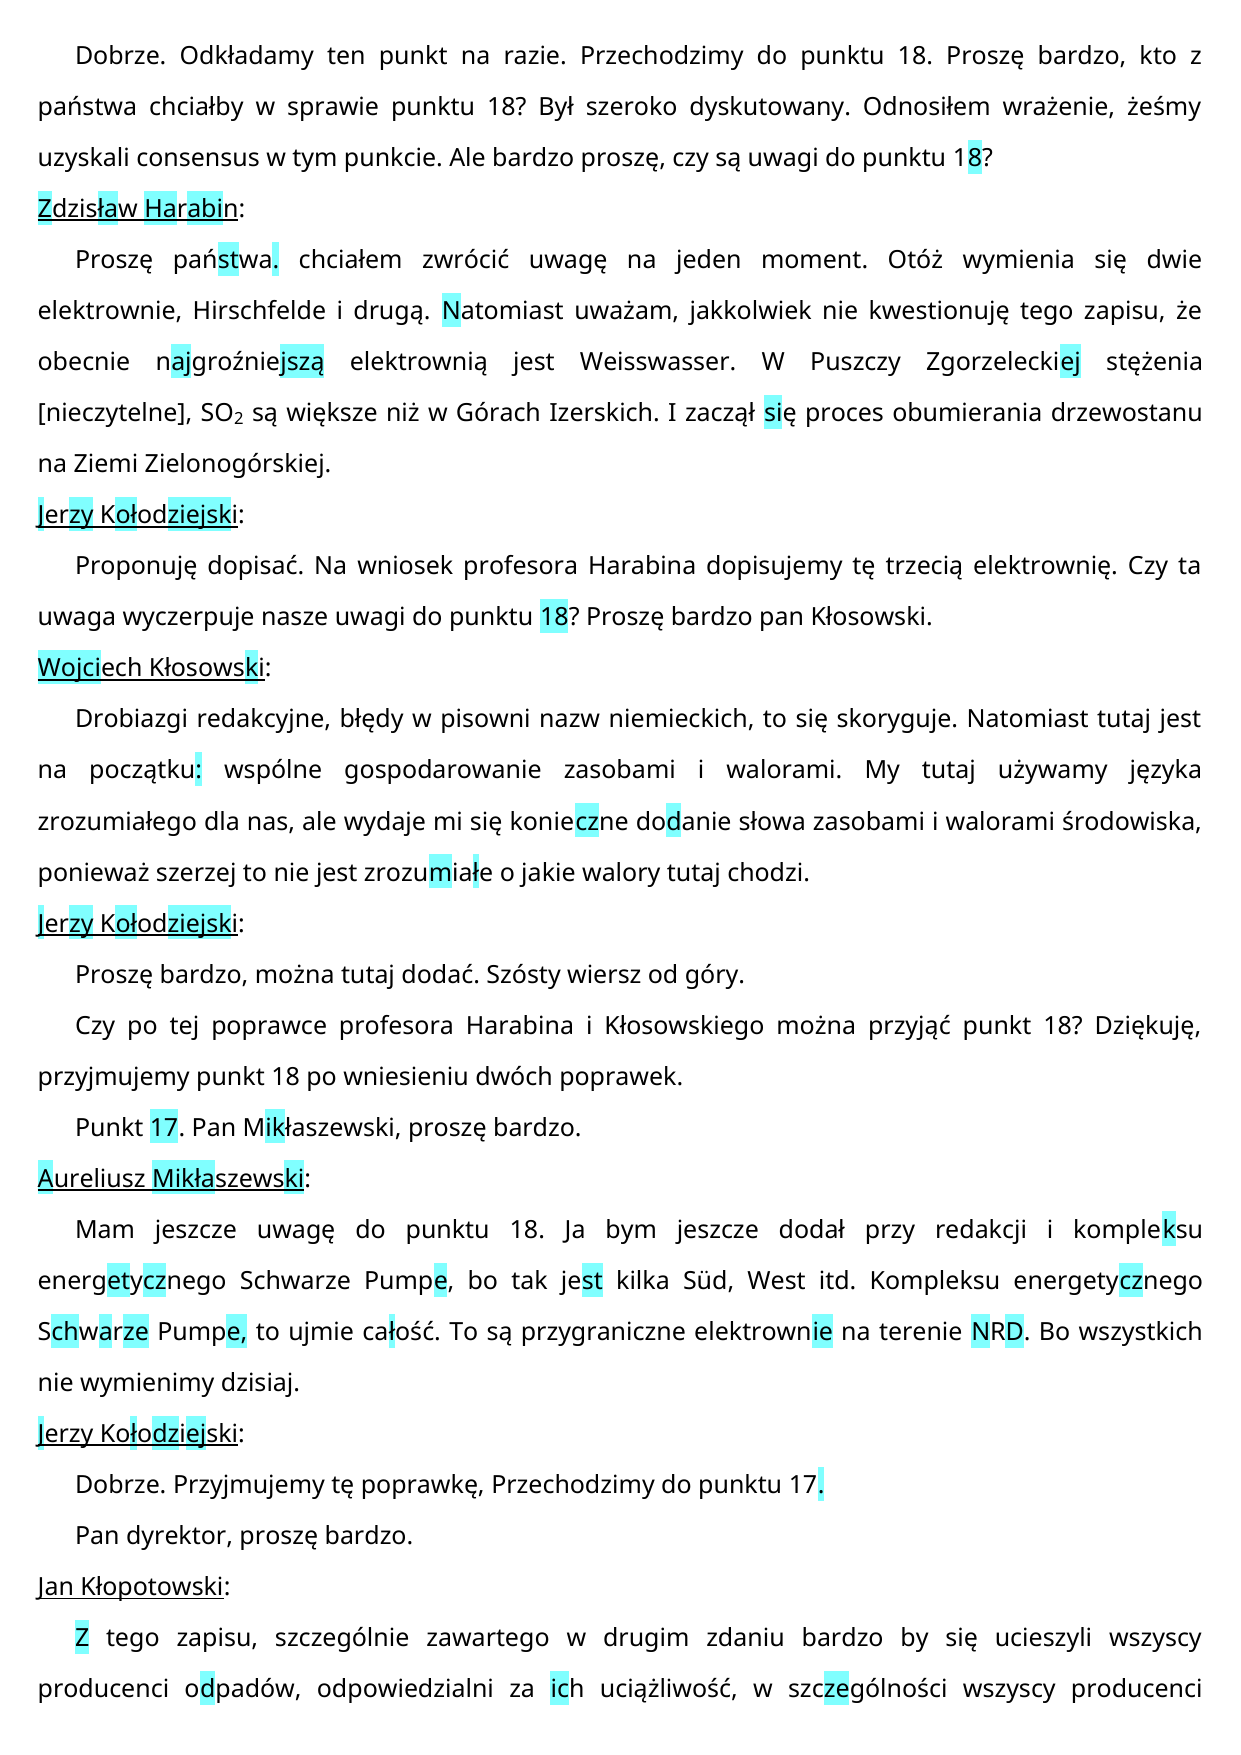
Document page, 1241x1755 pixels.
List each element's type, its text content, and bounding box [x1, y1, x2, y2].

text Aureliusz Mikłaszewski: [37, 1160, 1203, 1194]
text Drobiazgi redakcyjne, błędy w pisowni nazw niemieckich, to się skoryguje. Natomiast tutaj jest na początku: wspólne gospodarowanie zasobami i walorami. My tutaj używamy języka zrozumiałego dla nas, ale wydaje mi się konieczne dodanie słowa zasobami i walorami środowiska, ponieważ szerzej to nie jest zrozumiałe o jakie walory tutaj chodzi. [37, 701, 1203, 888]
text Proszę bardzo, można tutaj dodać. Szósty wiersz od góry. [37, 956, 1203, 990]
text Dobrze. Odkładamy ten punkt na razie. Przechodzimy do punktu 18. Proszę bardzo, kto z państwa chciałby w sprawie punktu 18? Był szeroko dyskutowany. Odnosiłem wrażenie, żeśmy uzyskali consensus w tym punkcie. Ale bardzo proszę, czy są uwagi do punktu 18? [37, 37, 1203, 174]
text Jerzy Kołodziejski: [37, 497, 1203, 531]
text Jerzy Kołodziejski: [37, 905, 1203, 939]
text Proponuję dopisać. Na wniosek profesora Harabina dopisujemy tę trzecią elektrownię. Czy ta uwaga wyczerpuje nasze uwagi do punktu 18? Proszę bardzo pan Kłosowski. [37, 548, 1203, 633]
text Mam jeszcze uwagę do punktu 18. Ja bym jeszcze dodał przy redakcji i kompleksu energetycznego Schwarze Pumpe, bo tak jest kilka Süd, West itd. Kompleksu energetycznego Schwarze Pumpe, to ujmie całość. To są przygraniczne elektrownie na terenie NRD. Bo wszystkich nie wymienimy dzisiaj. [37, 1211, 1203, 1399]
text Wojciech Kłosowski: [37, 650, 1203, 684]
text Dobrze. Przyjmujemy tę poprawkę, Przechodzimy do punktu 17. [37, 1467, 1203, 1501]
text Z tego zapisu, szczególnie zawartego w drugim zdaniu bardzo by się ucieszyli wszyscy producenci odpadów, odpowiedzialni za ich uciążliwość, w szczególności wszyscy producenci [37, 1620, 1203, 1705]
text Proszę państwa. chciałem zwrócić uwagę na jeden moment. Otóż wymienia się dwie elektrownie, Hirschfelde i drugą. Natomiast uważam, jakkolwiek nie kwestionuję tego zapisu, że obecnie najgroźniejszą elektrownią jest Weisswasser. W Puszczy Zgorzeleckiej stężenia [nieczytelne], SO2 są większe niż w Górach Izerskich. I zaczął się proces obumierania drzewostanu na Ziemi Zielonogórskiej. [37, 242, 1203, 480]
text Jan Kłopotowski: [37, 1569, 1203, 1603]
text Jerzy Kołodziejski: [37, 1416, 1203, 1450]
text Pan dyrektor, proszę bardzo. [37, 1518, 1203, 1552]
text Zdzisław Harabin: [37, 191, 1203, 225]
text Punkt 17. Pan Mikłaszewski, proszę bardzo. [37, 1109, 1203, 1143]
text Czy po tej poprawce profesora Harabina i Kłosowskiego można przyjąć punkt 18? Dziękuję, przyjmujemy punkt 18 po wniesieniu dwóch poprawek. [37, 1007, 1203, 1092]
